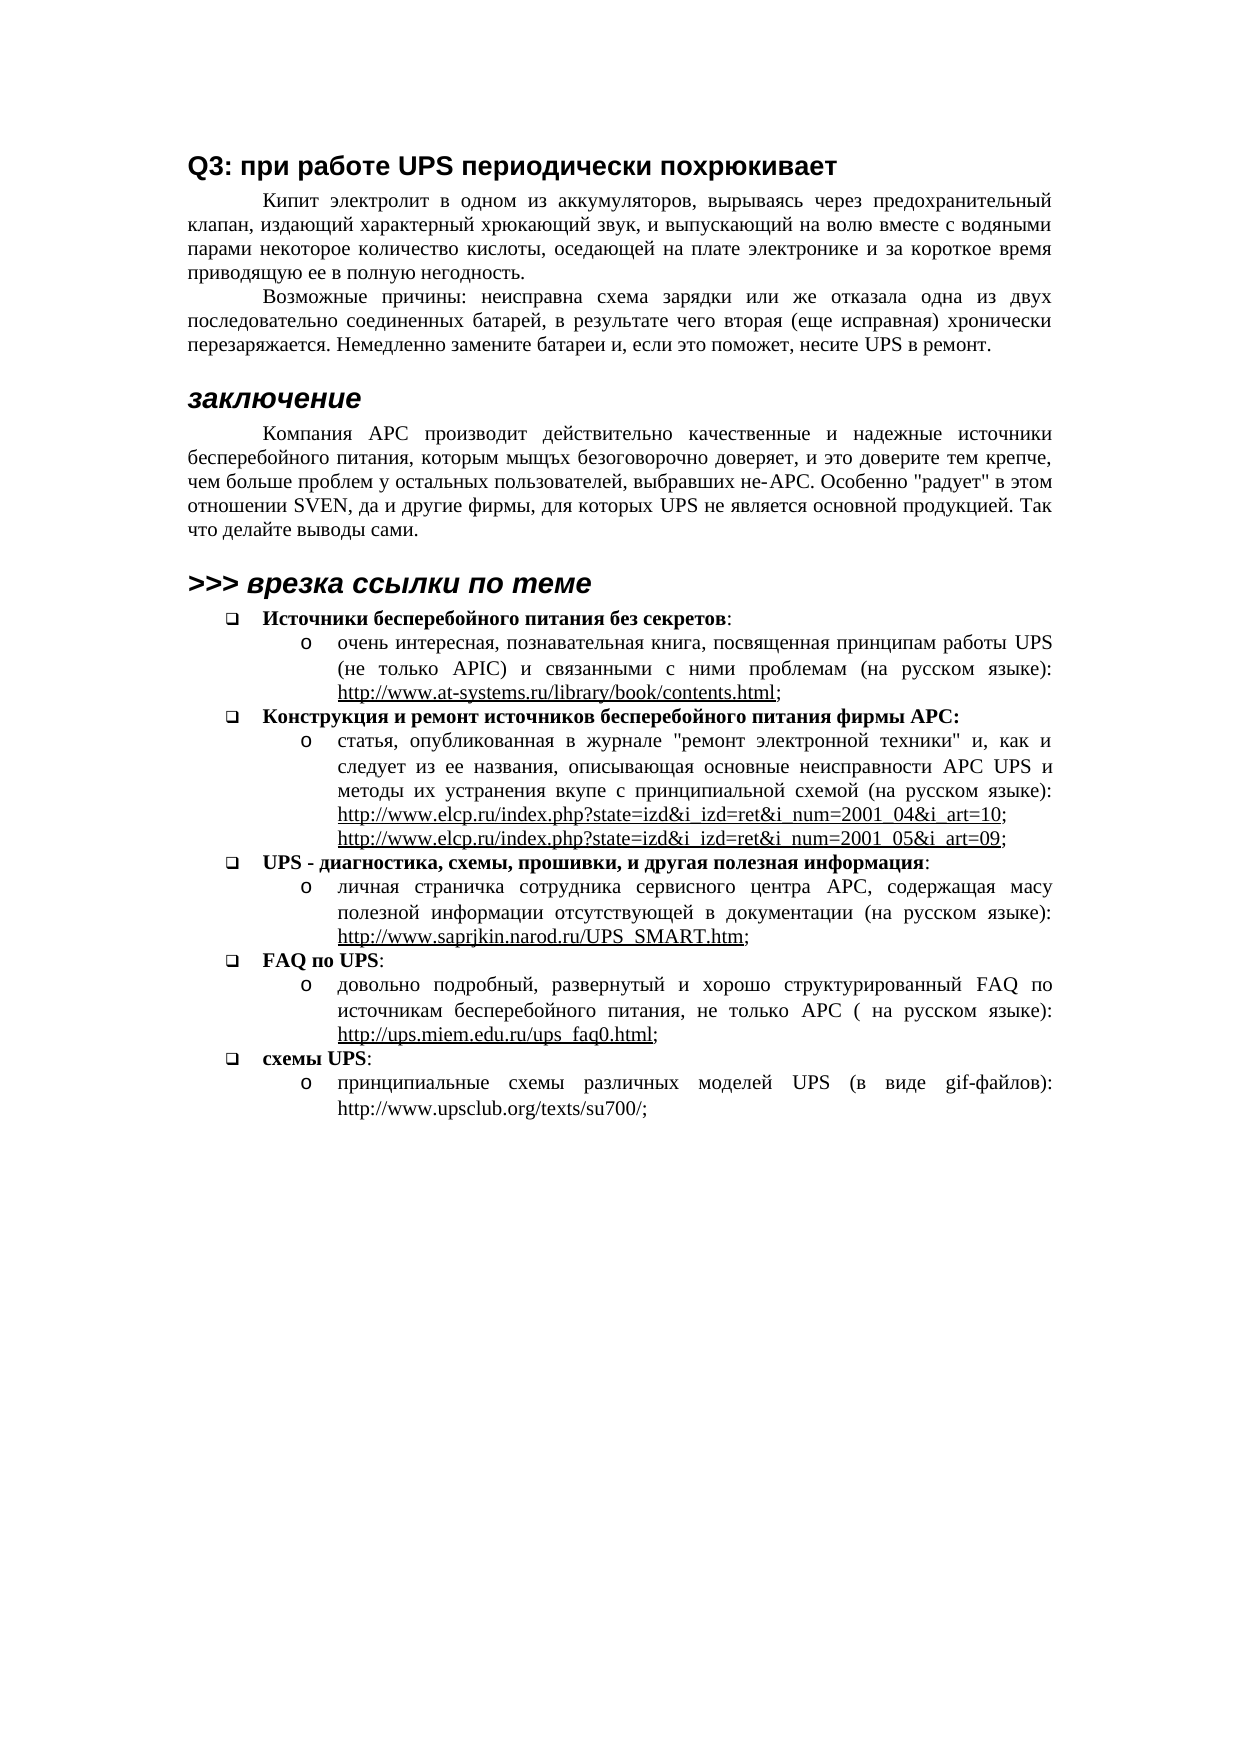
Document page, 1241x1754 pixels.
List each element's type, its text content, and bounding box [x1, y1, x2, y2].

list довольно подробный, развернутый и хорошо структурированный FAQ по источникам бесперебойного питания, не только APC ( на русском языке): http://ups.miem.edu.ru/ups_faq0.html; [300, 972, 1053, 1046]
list личная страничка сотрудника сервисного центра APC, содержащая масу полезной информации отсутствующей в документации (на русском языке): http://www.saprjkin.narod.ru/UPS_SMART.htm; [300, 874, 1053, 948]
list схемы UPS: [225, 1046, 1053, 1070]
list очень интересная, познавательная книга, посвященная принципам работы UPS (не только APIC) и связанными с ними проблемам (на русском языке): http://www.at-systems.ru/library/book/contents.html; [300, 630, 1053, 704]
text Возможные причины: неисправна схема зарядки или же отказала одна из двух последовательно соединенных батарей, в результате чего вторая (еще исправная) хронически перезаряжается. Немедленно замените батареи и, если это поможет, несите UPS в ремонт. [187, 284, 1053, 356]
list UPS - диагностика, схемы, прошивки, и другая полезная информация: [225, 850, 1053, 874]
list Источники бесперебойного питания без секретов: [225, 606, 1053, 630]
text Компания APC производит действительно качественные и надежные источники бесперебойного питания, которым мыщъх безоговорочно доверяет, и это доверите тем крепче, чем больше проблем у остальных пользователей, выбравших не-APC. Особенно "радует" в этом отношении SVEN, да и другие фирмы, для которых UPS не является основной продукцией. Так что делайте выводы сами. [187, 421, 1053, 541]
text Кипит электролит в одном из аккумуляторов, вырываясь через предохранительный клапан, издающий характерный хрюкающий звук, и выпускающий на волю вместе с водяными парами некоторое количество кислоты, оседающей на плате электронике и за короткое время приводящую ее в полную негодность. [187, 187, 1053, 284]
list статья, опубликованная в журнале "ремонт электронной техники" и, как и следует из ее названия, описывающая основные неисправности APC UPS и методы их устранения вкупе с принципиальной схемой (на русском языке): http://www.elcp.ru/index.php?state=izd&i_izd=ret&i_num=2001_04&i_art=10; http://www.elcp.ru/index.php?state=izd&i_izd=ret&i_num=2001_05&i_art=09; [300, 728, 1053, 850]
list FAQ по UPS: [225, 948, 1053, 972]
subtitle Q3: при работе UPS периодически похрюкивает [187, 150, 1053, 181]
subtitle заключение [187, 381, 1053, 414]
subtitle >>> врезка ссылки по теме [187, 566, 1053, 599]
list Конструкция и ремонт источников бесперебойного питания фирмы APC: [225, 704, 1053, 728]
list принципиальные схемы различных моделей UPS (в виде gif-файлов): http://www.upsclub.org/texts/su700/; [300, 1070, 1053, 1119]
